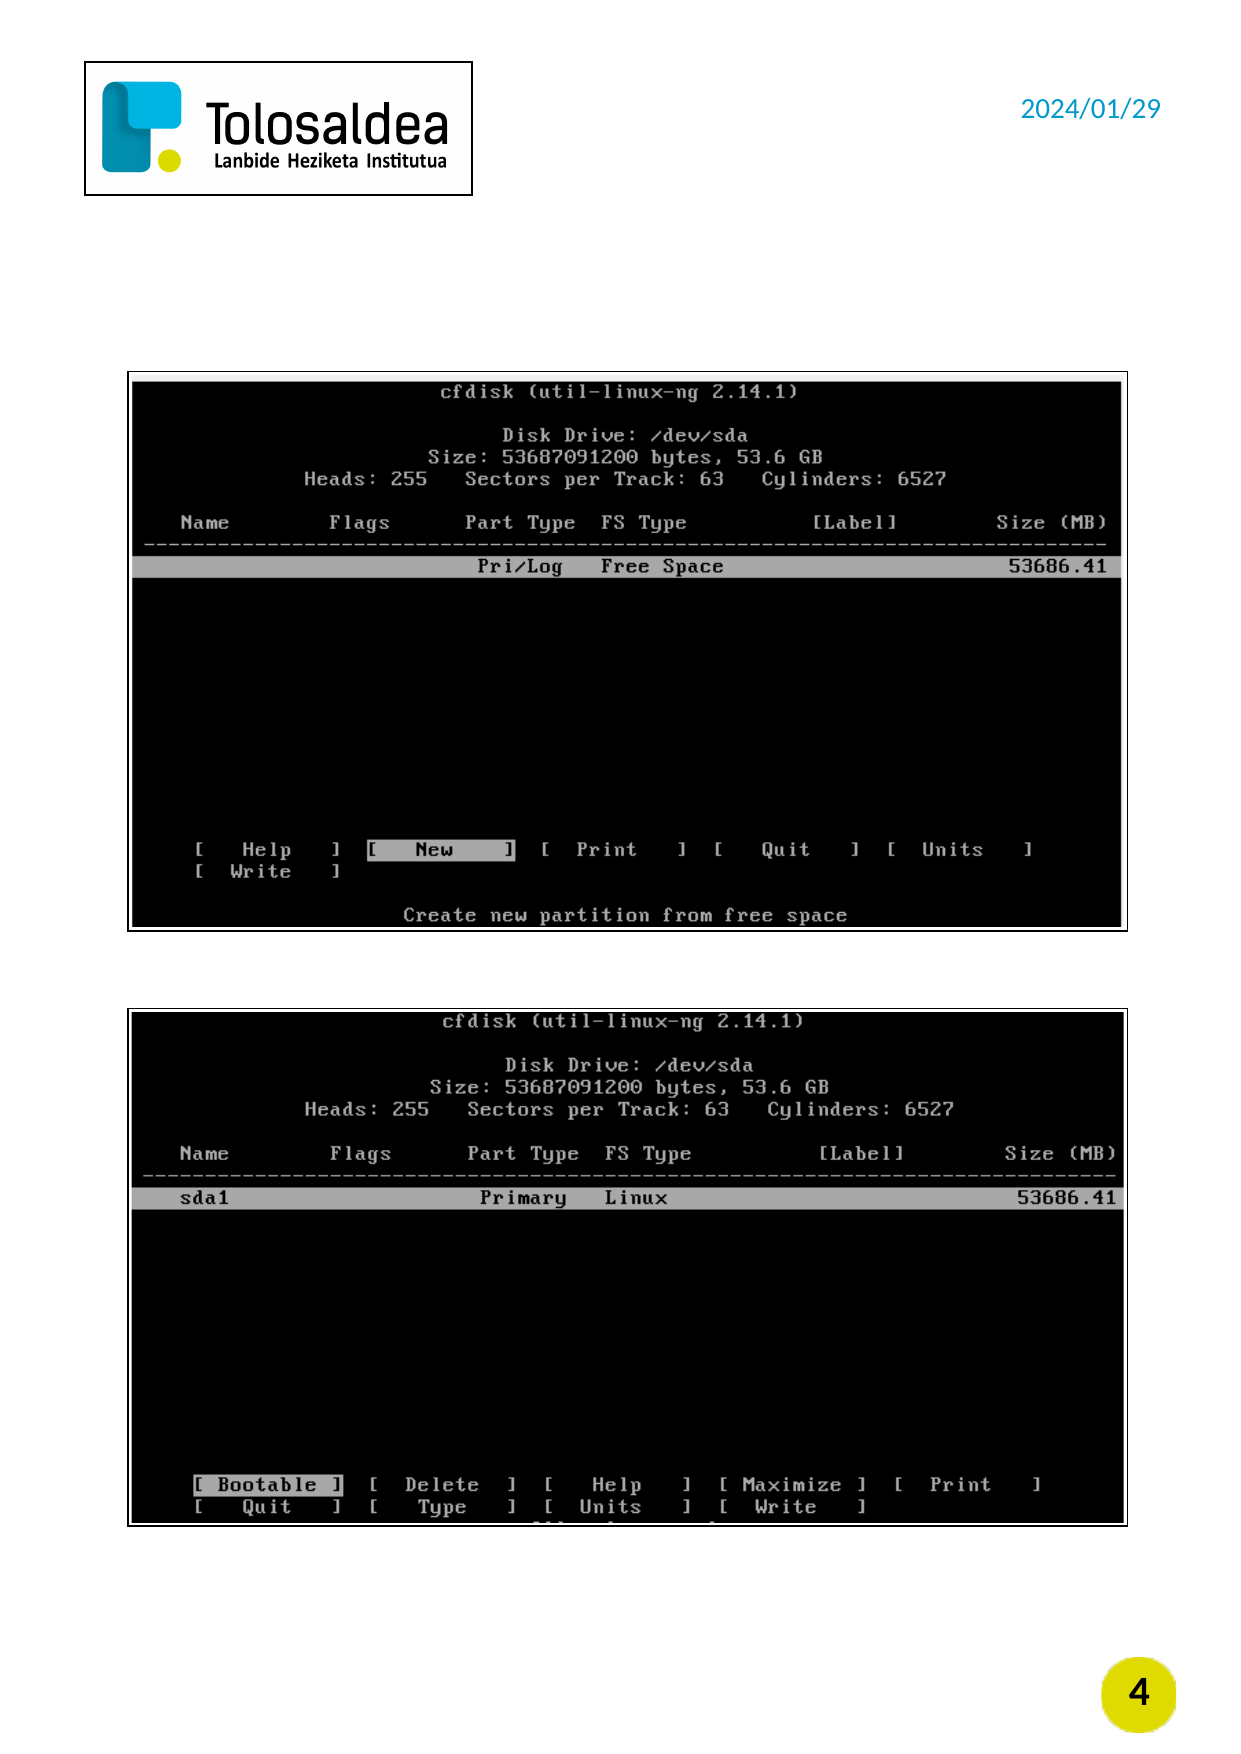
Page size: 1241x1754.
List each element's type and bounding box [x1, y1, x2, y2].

picture [86, 63, 471, 194]
picture [131, 375, 1124, 927]
picture [131, 1012, 1124, 1523]
